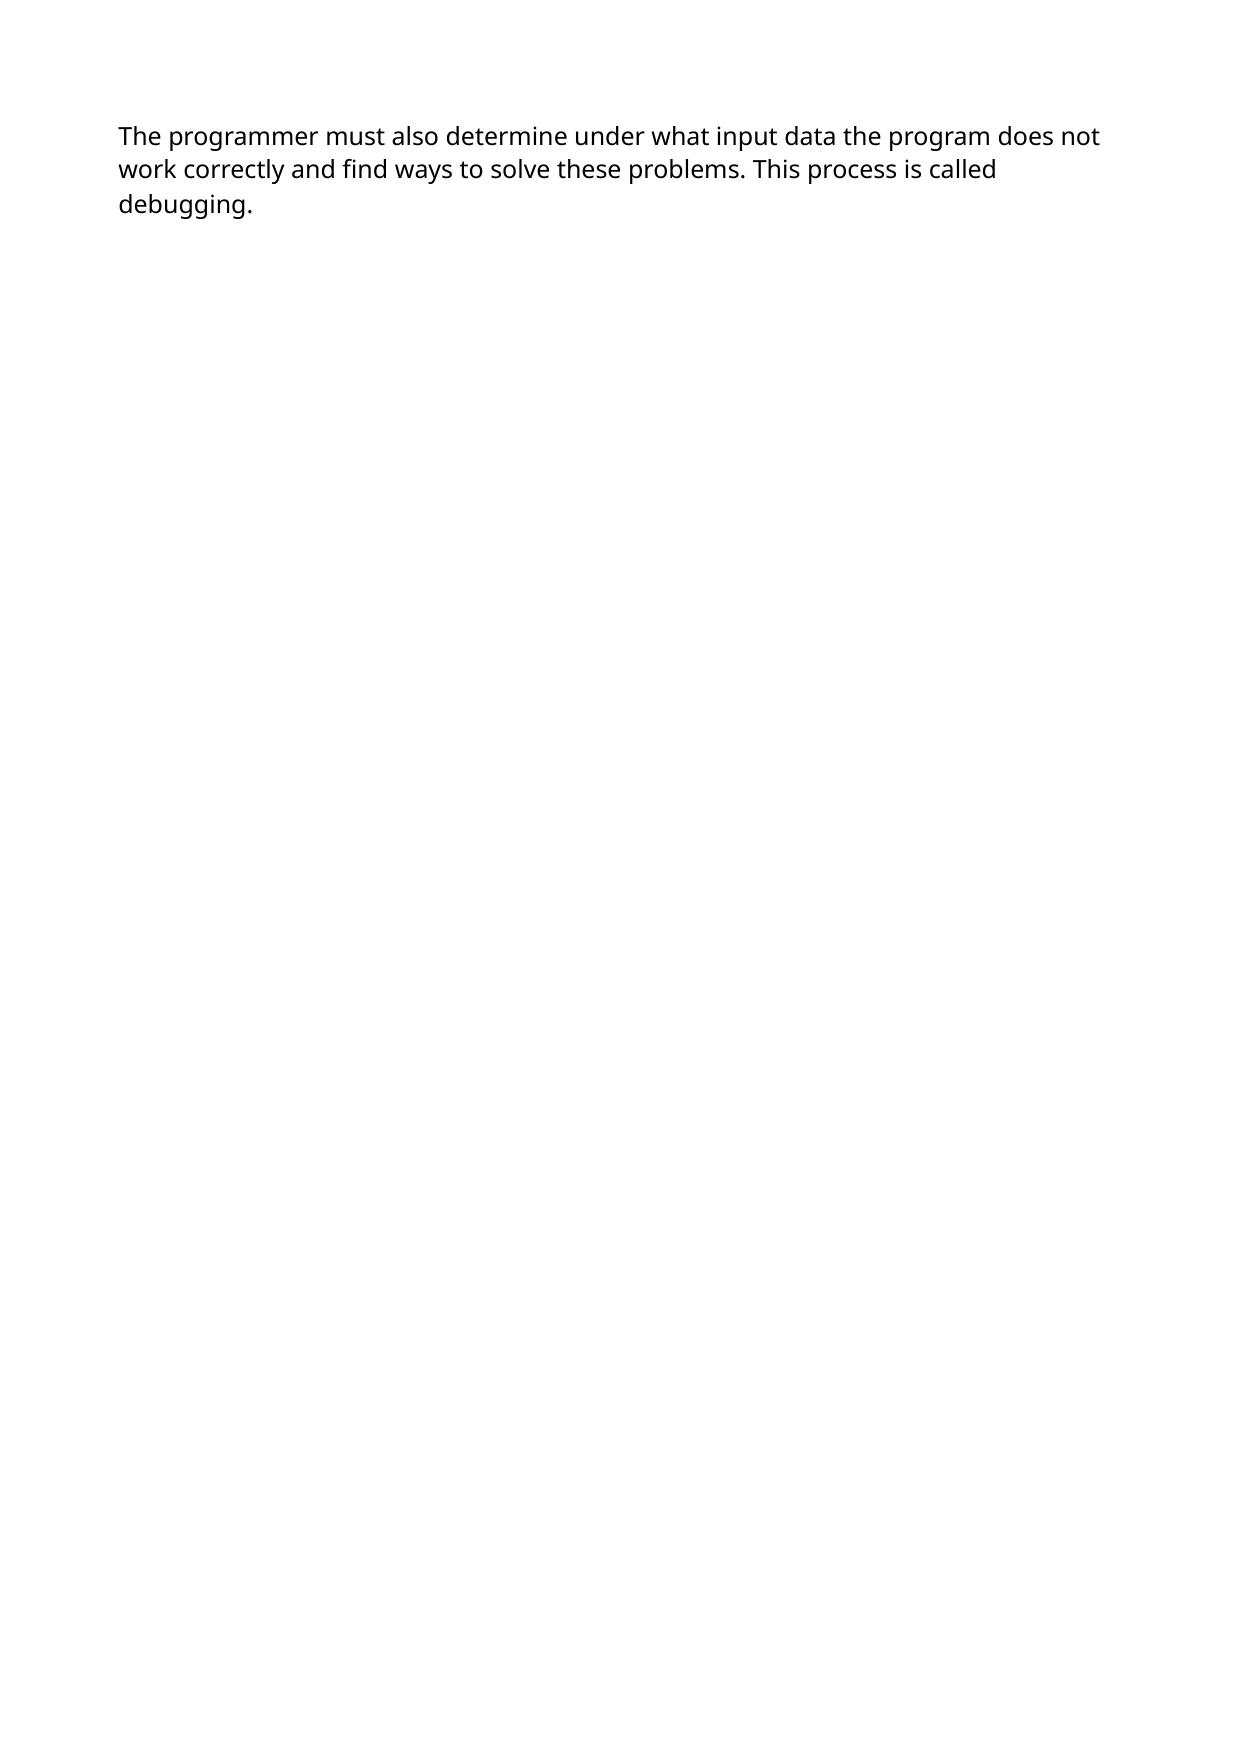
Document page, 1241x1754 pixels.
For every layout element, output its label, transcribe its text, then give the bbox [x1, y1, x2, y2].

text The programmer must also determine under what input data the program does not work correctly and find ways to solve these problems. This process is called debugging. [118, 118, 1122, 220]
